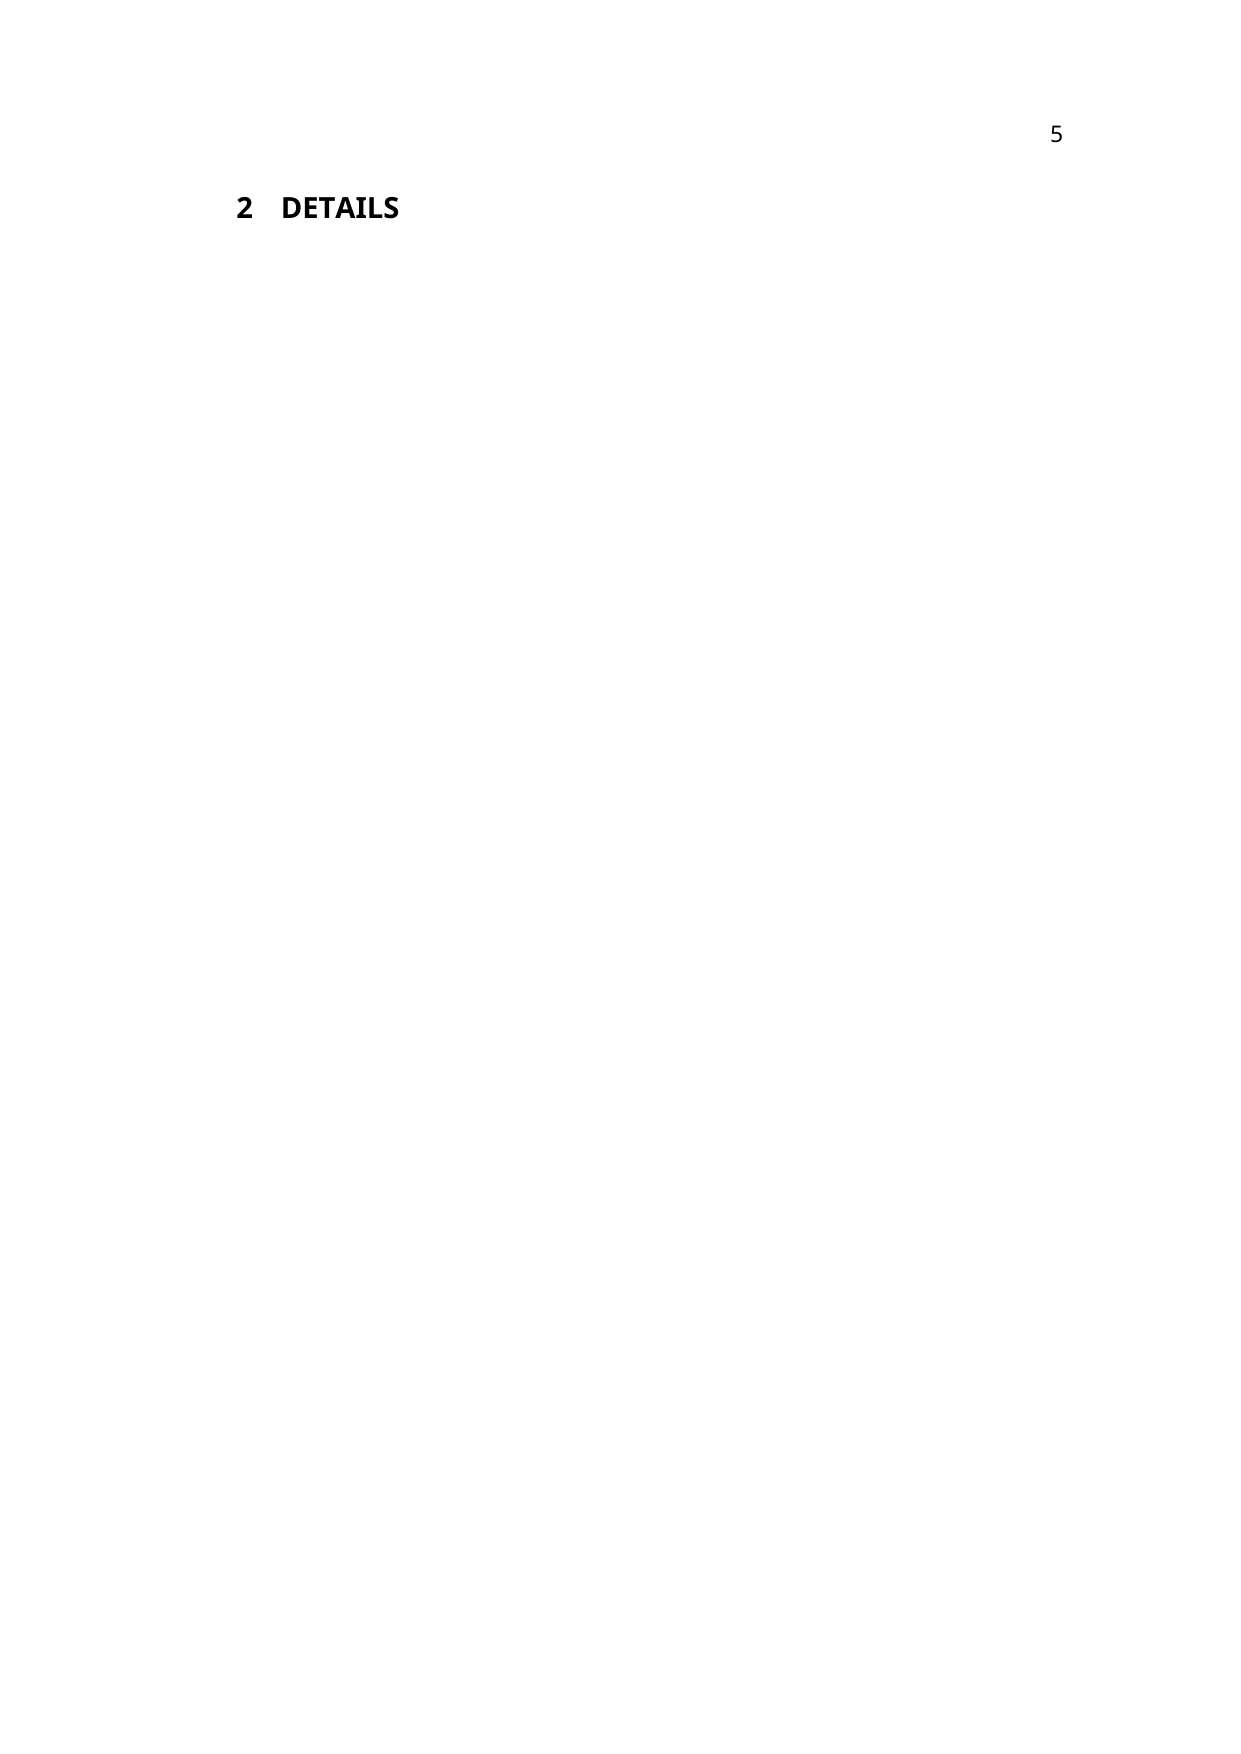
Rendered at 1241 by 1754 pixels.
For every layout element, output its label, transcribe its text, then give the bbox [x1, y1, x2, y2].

subtitle details [236, 187, 1063, 227]
